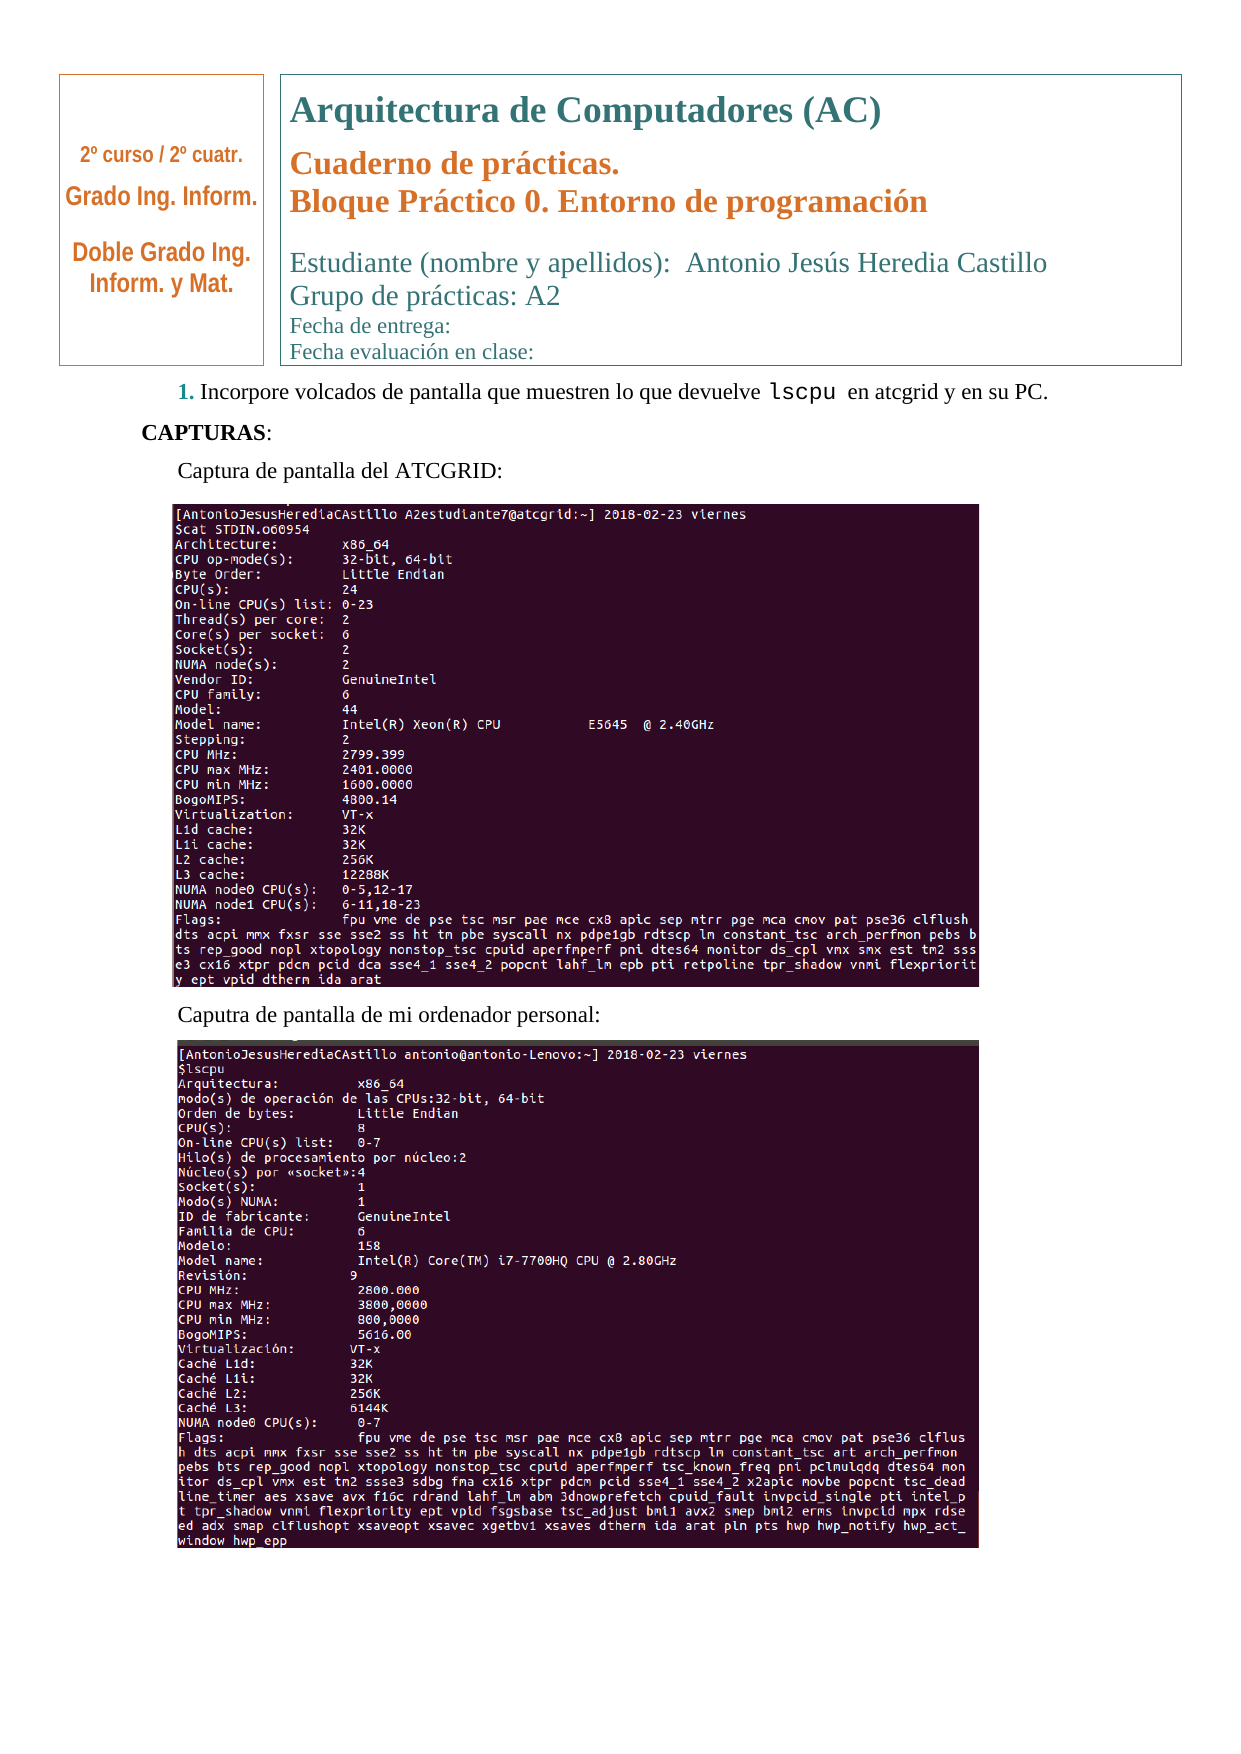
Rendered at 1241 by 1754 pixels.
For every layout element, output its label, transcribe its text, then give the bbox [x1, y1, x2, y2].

table_header Arquitectura de Computadores (AC) Cuaderno de prácticas. Bloque Práctico 0. Entorno de programación Estudiante (nombre y apellidos): Antonio Jesús Heredia Castillo Grupo de prácticas: A2 Fecha de entrega: Fecha evaluación en clase: [281, 75, 1181, 364]
text 1. Incorpore volcados de pantalla que muestren lo que devuelve lscpu en atcgrid y en su PC. [177, 378, 1063, 406]
text Caputra de pantalla de mi ordenador personal: [177, 1002, 1063, 1028]
list CAPTURAS: [103, 419, 1063, 445]
picture [177, 1040, 979, 1548]
table_header 2º curso / 2º cuatr. Grado Ing. Inform. Doble Grado Ing. Inform. y Mat. [60, 75, 263, 364]
text Captura de pantalla del ATCGRID: [103, 458, 1063, 484]
table_header [264, 74, 280, 364]
picture [172, 504, 980, 987]
